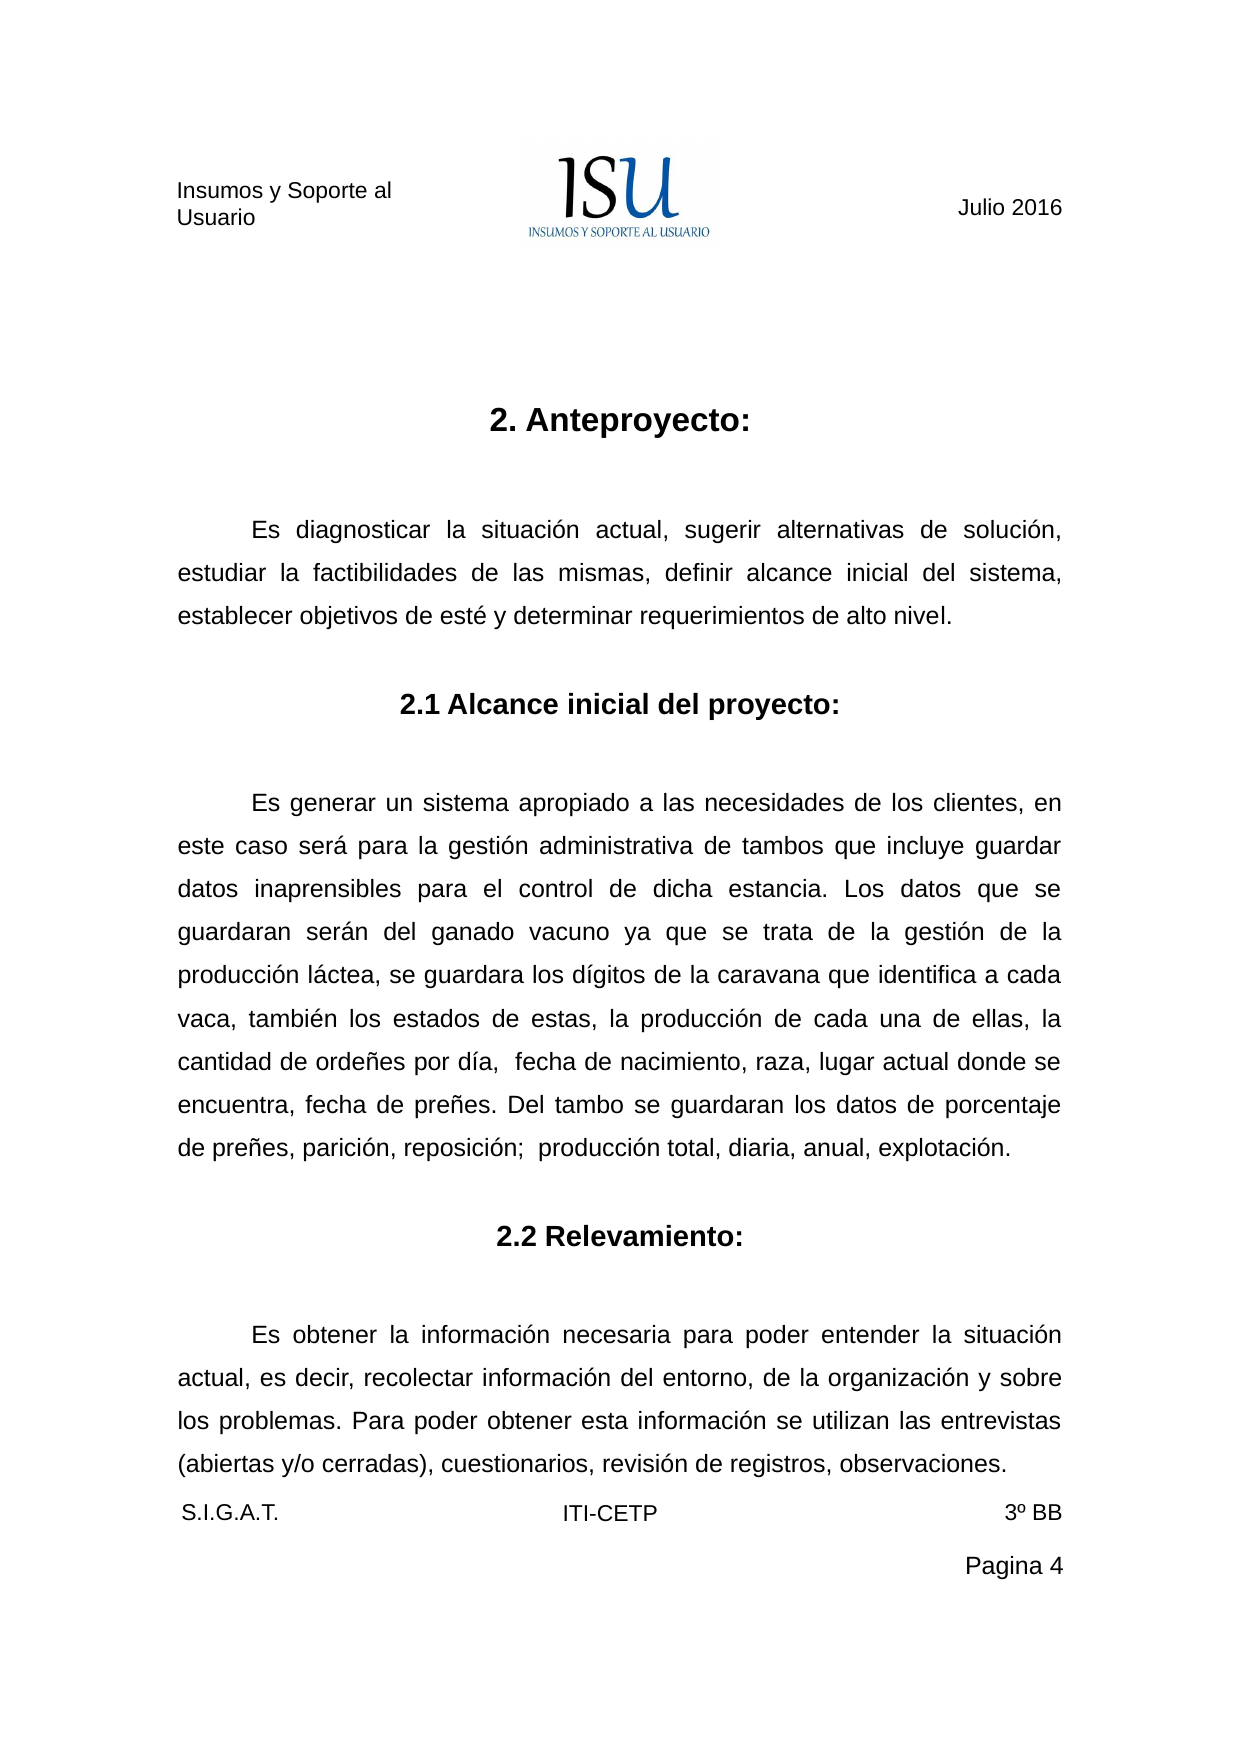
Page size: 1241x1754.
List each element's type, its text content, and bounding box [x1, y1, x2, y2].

text 2. Anteproyecto: [177, 399, 1063, 438]
text Es diagnosticar la situación actual, sugerir alternativas de solución, estudiar la factibilidades de las mismas, definir alcance inicial del sistema, establecer objetivos de esté y determinar requerimientos de alto nivel. [177, 515, 1063, 630]
text Es generar un sistema apropiado a las necesidades de los clientes, en este caso será para la gestión administrativa de tambos que incluye guardar datos inaprensibles para el control de dicha estancia. Los datos que se guardaran serán del ganado vacuno ya que se trata de la gestión de la producción láctea, se guardara los dígitos de la caravana que identifica a cada vaca, también los estados de estas, la producción de cada una de ellas, la cantidad de ordeñes por día, fecha de nacimiento, raza, lugar actual donde se encuentra, fecha de preñes. Del tambo se guardaran los datos de porcentaje de preñes, parición, reposición; producción total, diaria, anual, explotación. [177, 788, 1063, 1162]
text 2.2 Relevamiento: [177, 1219, 1063, 1253]
text 2.1 Alcance inicial del proyecto: [177, 687, 1063, 721]
text Es obtener la información necesaria para poder entender la situación actual, es decir, recolectar información del entorno, de la organización y sobre los problemas. Para poder obtener esta información se utilizan las entrevistas (abiertas y/o cerradas), cuestionarios, revisión de registros, observaciones. [177, 1320, 1063, 1478]
